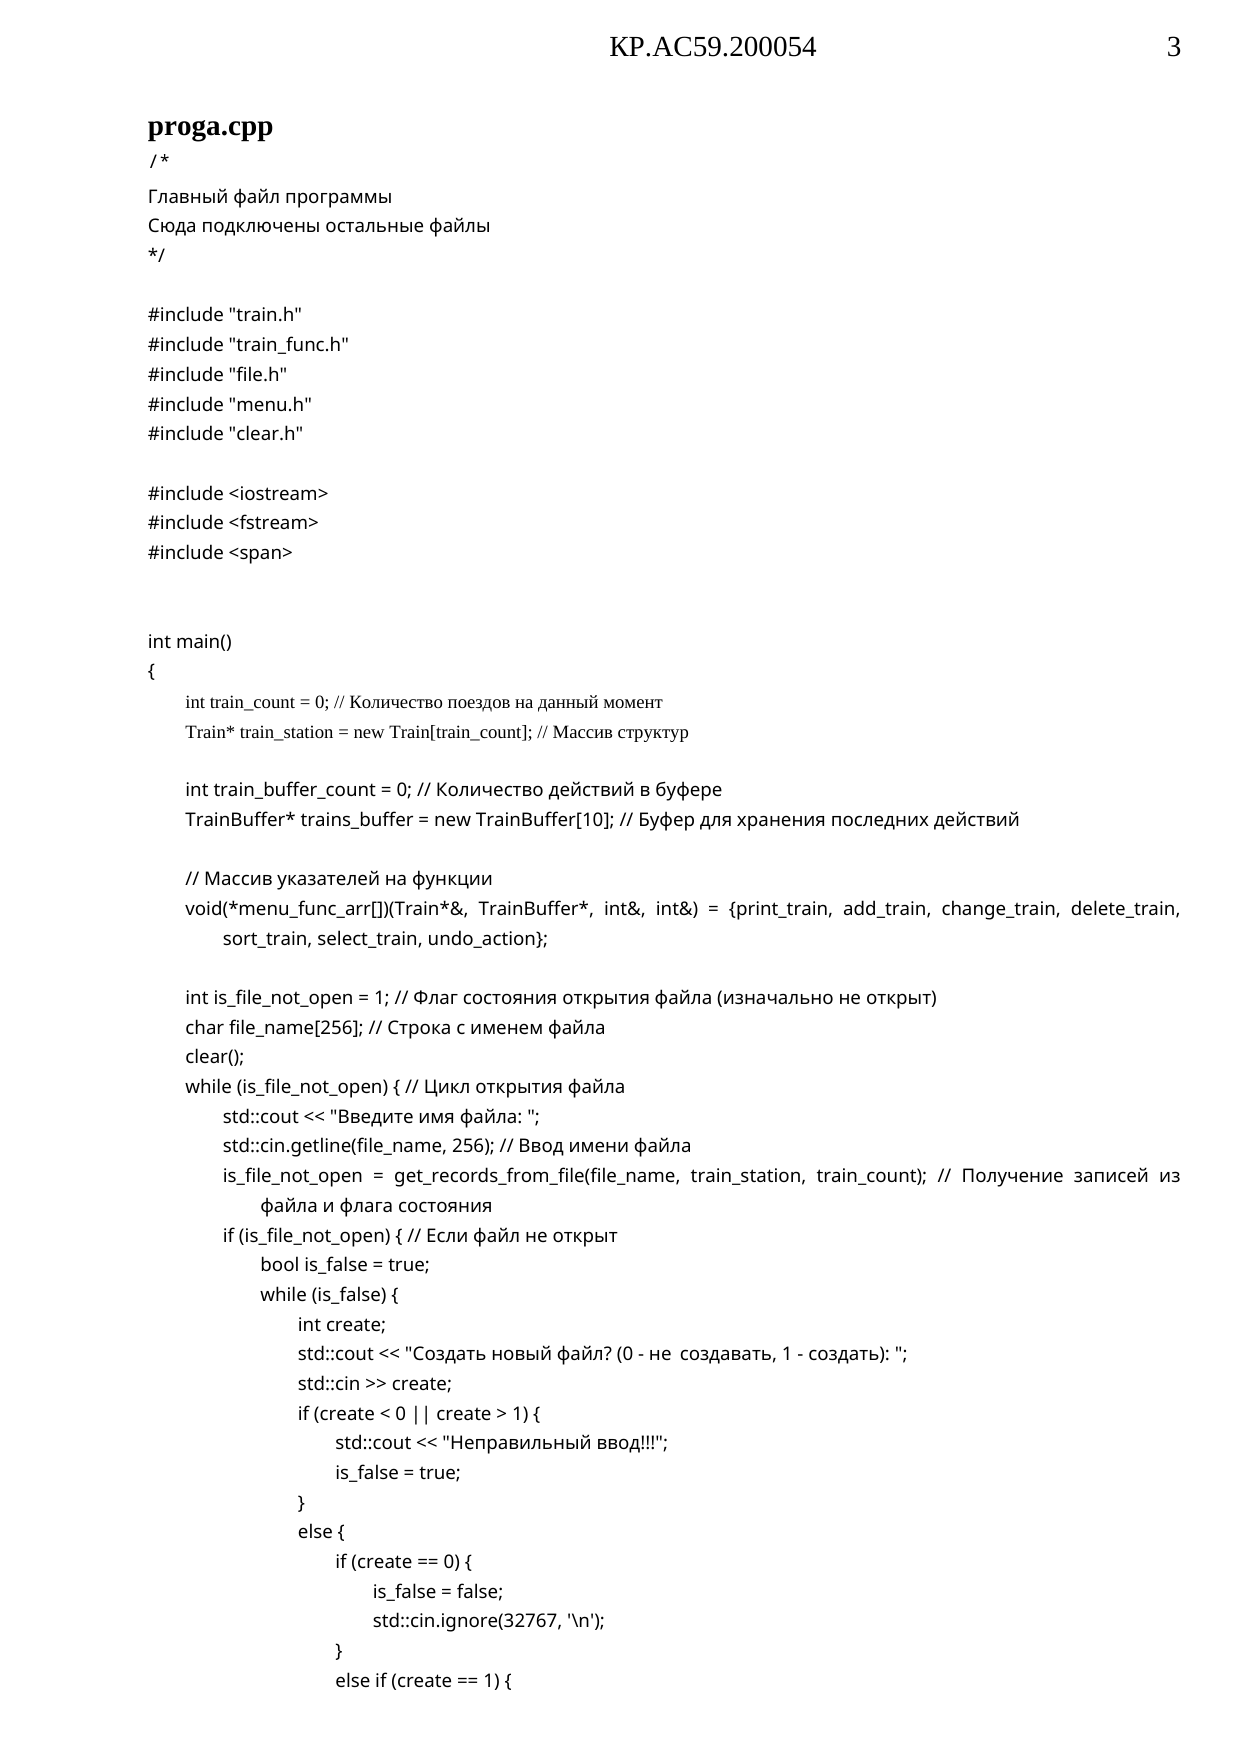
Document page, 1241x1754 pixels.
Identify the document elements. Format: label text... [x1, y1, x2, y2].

list while (is_false) { [260, 1277, 1181, 1307]
list else { [298, 1514, 1181, 1544]
text #include "menu.h" [148, 387, 1181, 416]
text Главный файл программы [148, 179, 1181, 208]
list while (is_file_not_open) { // Цикл открытия файла [185, 1069, 1181, 1099]
text #include "train_func.h" [148, 327, 1181, 357]
list is_false = false; [373, 1574, 1181, 1604]
text proga.cpp [148, 108, 1181, 142]
list char file_name[256]; // Строка с именем файла [185, 1010, 1181, 1039]
list } [298, 1485, 1181, 1514]
text int main() [148, 624, 1181, 654]
list TrainBuffer* trains_buffer = new TrainBuffer[10]; // Буфер для хранения последних действий [185, 802, 1181, 832]
text #include <iostream> [148, 476, 1181, 505]
list int is_file_not_open = 1; // Флаг состояния открытия файла (изначально не открыт) [185, 980, 1181, 1010]
text /* [148, 148, 1181, 174]
list int train_buffer_count = 0; // Количество действий в буфере [185, 772, 1181, 802]
text #include "file.h" [148, 357, 1181, 387]
list std::cin.ignore(32767, '\n'); [373, 1604, 1181, 1633]
list if (is_file_not_open) { // Если файл не открыт [223, 1218, 1181, 1247]
text Сюда подключены остальные файлы [148, 208, 1181, 238]
list clear(); [185, 1039, 1181, 1069]
text { [148, 654, 1181, 683]
list if (create < 0 || create > 1) { [298, 1396, 1181, 1426]
list Train* train_station = new Train[train_count]; // Массив структур [185, 713, 1181, 743]
list bool is_false = true; [260, 1247, 1181, 1277]
list std::cout << "Введите имя файла: "; [223, 1099, 1181, 1129]
list is_file_not_open = get_records_from_file(file_name, train_station, train_count); // Получение записей из файла и флага состояния [223, 1158, 1181, 1218]
list int train_count = 0; // Количество поездов на данный момент [185, 683, 1181, 713]
text #include <fstream> [148, 505, 1181, 535]
list int create; [298, 1307, 1181, 1336]
list } [335, 1633, 1181, 1663]
list void(*menu_func_arr[])(Train*&, TrainBuffer*, int&, int&) = {print_train, add_train, change_train, delete_train, sort_train, select_train, undo_action}; [185, 891, 1181, 951]
list std::cin >> create; [298, 1366, 1181, 1396]
text #include "clear.h" [148, 416, 1181, 446]
list // Массив указателей на функции [185, 861, 1181, 891]
text */ [148, 238, 1181, 268]
list else if (create == 1) { [335, 1663, 1181, 1693]
list std::cout << "Неправильный ввод!!!"; [335, 1426, 1181, 1455]
list is_false = true; [335, 1455, 1181, 1485]
list std::cin.getline(file_name, 256); // Ввод имени файла [223, 1129, 1181, 1158]
text #include "train.h" [148, 298, 1181, 327]
list std::cout << "Создать новый файл? (0 - не cоздавать, 1 - создать): "; [298, 1336, 1181, 1366]
text #include <span> [148, 535, 1181, 565]
list if (create == 0) { [335, 1544, 1181, 1574]
